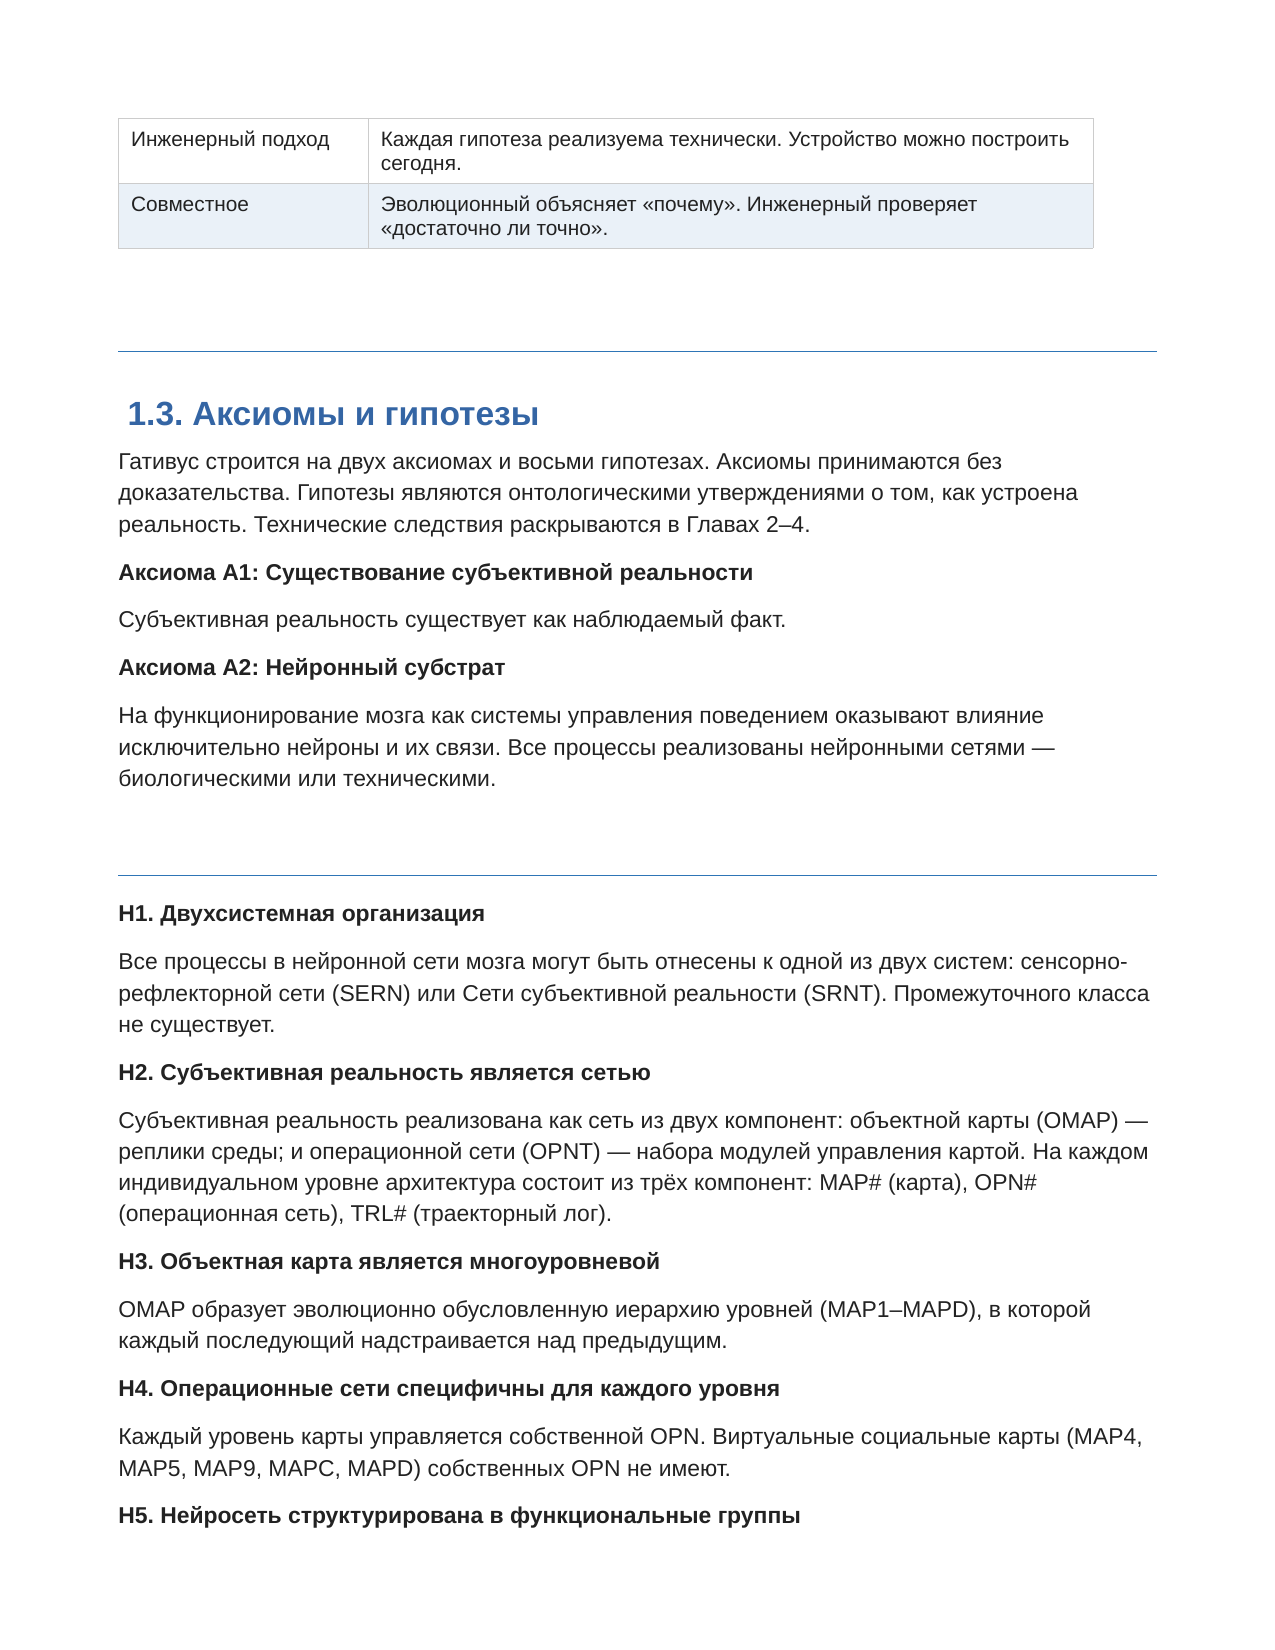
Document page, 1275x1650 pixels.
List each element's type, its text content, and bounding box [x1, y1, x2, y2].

text H2. Субъективная реальность является сетью [118, 1055, 1157, 1086]
text На функционирование мозга как системы управления поведением оказывают влияние исключительно нейроны и их связи. Все процессы реализованы нейронными сетями — биологическими или техническими. [118, 699, 1157, 792]
text Субъективная реальность реализована как сеть из двух компонент: объектной карты (OMAP) — реплики среды; и операционной сети (OPNT) — набора модулей управления картой. На каждом индивидуальном уровне архитектура состоит из трёх компонент: MAP# (карта), OPN# (операционная сеть), TRL# (траекторный лог). [118, 1103, 1157, 1228]
table_cell Эволюционный объясняет «почему». Инженерный проверяет «достаточно ли точно». [369, 184, 1093, 248]
subtitle Аксиомы и гипотезы [118, 393, 1157, 432]
text Аксиома A1: Существование субъективной реальности [118, 555, 1157, 586]
text Каждый уровень карты управляется собственной OPN. Виртуальные социальные карты (MAP4, MAP5, MAP9, MAPC, MAPD) собственных OPN не имеют. [118, 1420, 1157, 1482]
table_cell Каждая гипотеза реализуема технически. Устройство можно построить сегодня. [369, 119, 1093, 183]
text Гативус строится на двух аксиомах и восьми гипотезах. Аксиомы принимаются без доказательства. Гипотезы являются онтологическими утверждениями о том, как устроена реальность. Технические следствия раскрываются в Главах 2–4. [118, 444, 1157, 538]
text H4. Операционные сети специфичны для каждого уровня [118, 1372, 1157, 1403]
table_cell Инженерный подход [119, 119, 368, 183]
text Аксиома A2: Нейронный субстрат [118, 651, 1157, 682]
text H5. Нейросеть структурирована в функциональные группы [118, 1499, 1157, 1530]
text H3. Объектная карта является многоуровневой [118, 1245, 1157, 1276]
table_cell Совместное [119, 184, 368, 248]
text Все процессы в нейронной сети мозга могут быть отнесены к одной из двух систем: сенсорно-рефлекторной сети (SERN) или Сети субъективной реальности (SRNT). Промежуточного класса не существует. [118, 945, 1157, 1038]
text OMAP образует эволюционно обусловленную иерархию уровней (MAP1–MAPD), в которой каждый последующий надстраивается над предыдущим. [118, 1293, 1157, 1355]
text Субъективная реальность существует как наблюдаемый факт. [118, 603, 1157, 634]
text H1. Двухсистемная организация [118, 897, 1157, 928]
